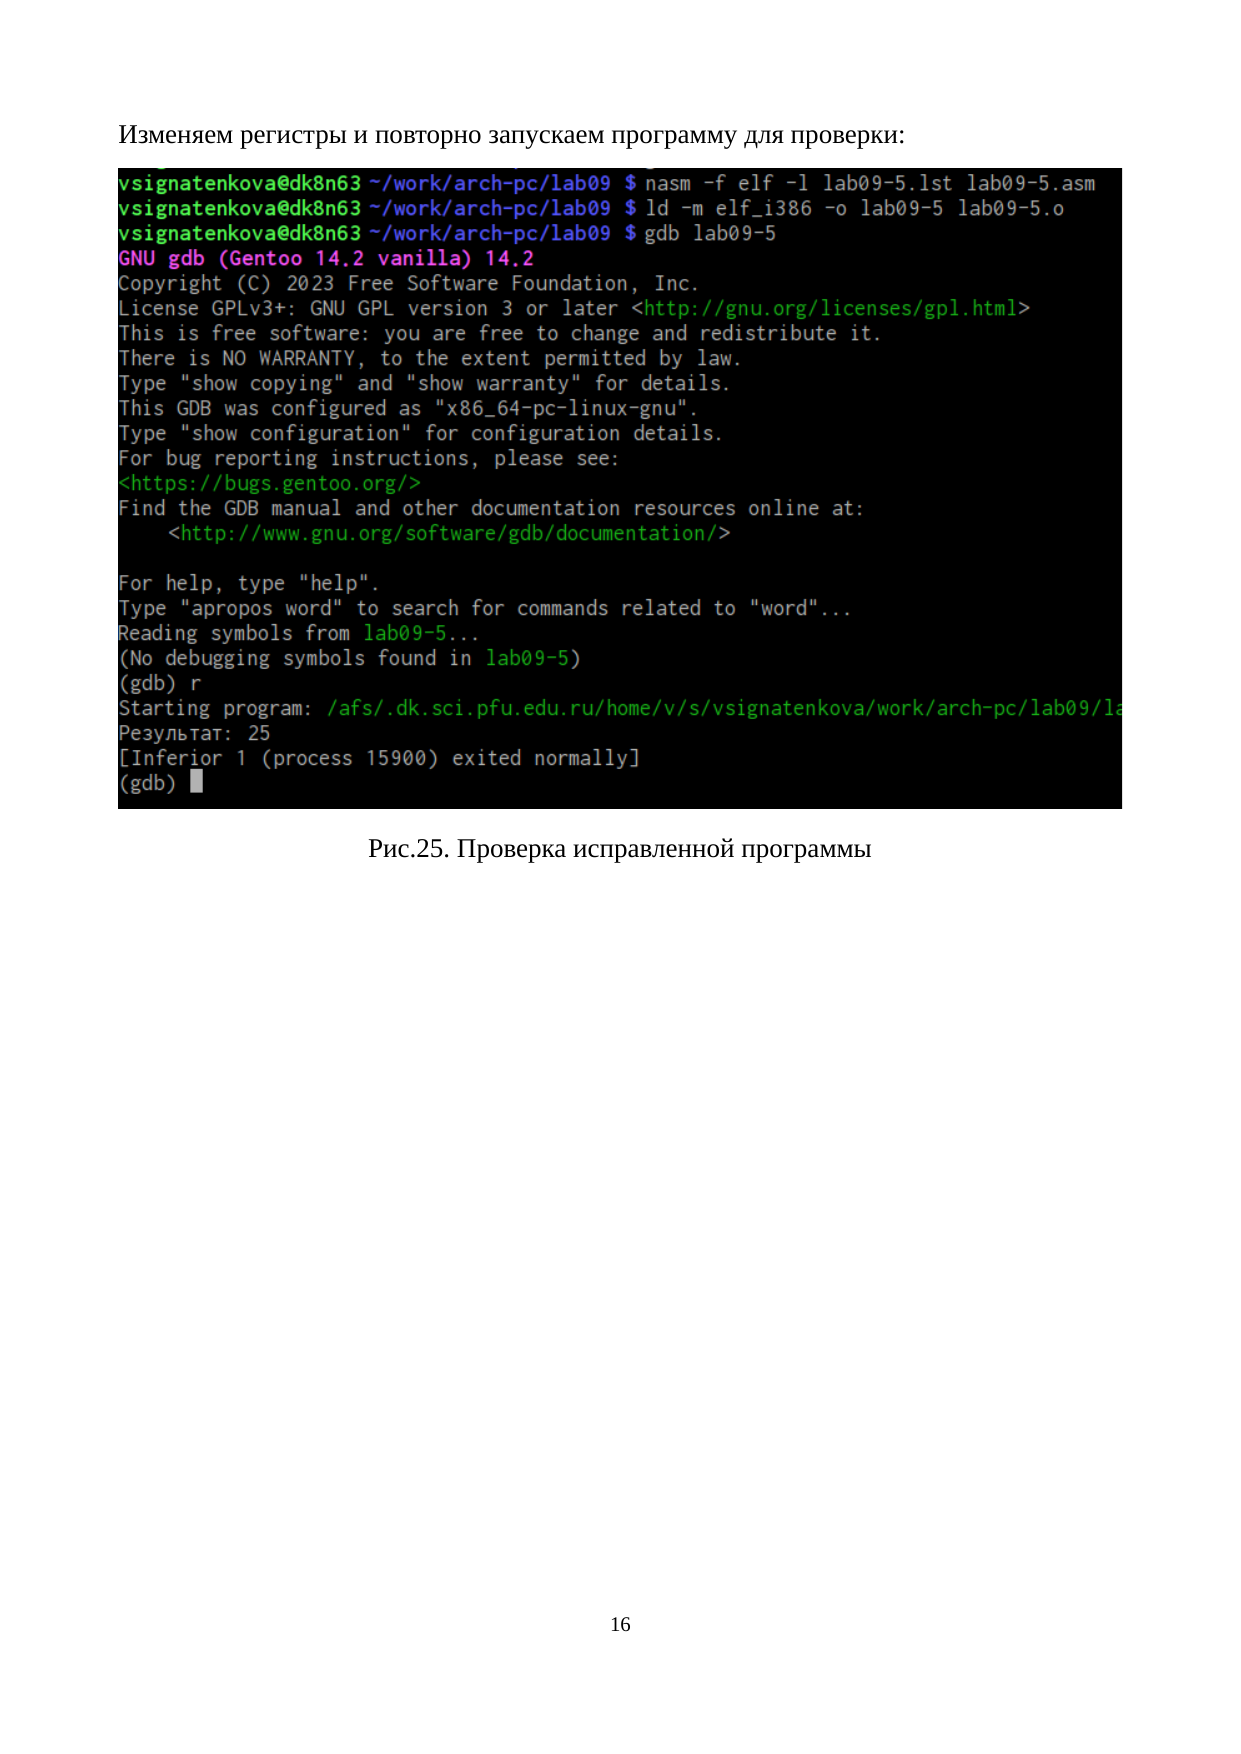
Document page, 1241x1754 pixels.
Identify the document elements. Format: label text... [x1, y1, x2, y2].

text Изменяем регистры и повторно запускаем программу для проверки: [118, 118, 1122, 149]
text Рис.25. Проверка исправленной программы [118, 809, 1122, 863]
picture [118, 168, 1123, 809]
